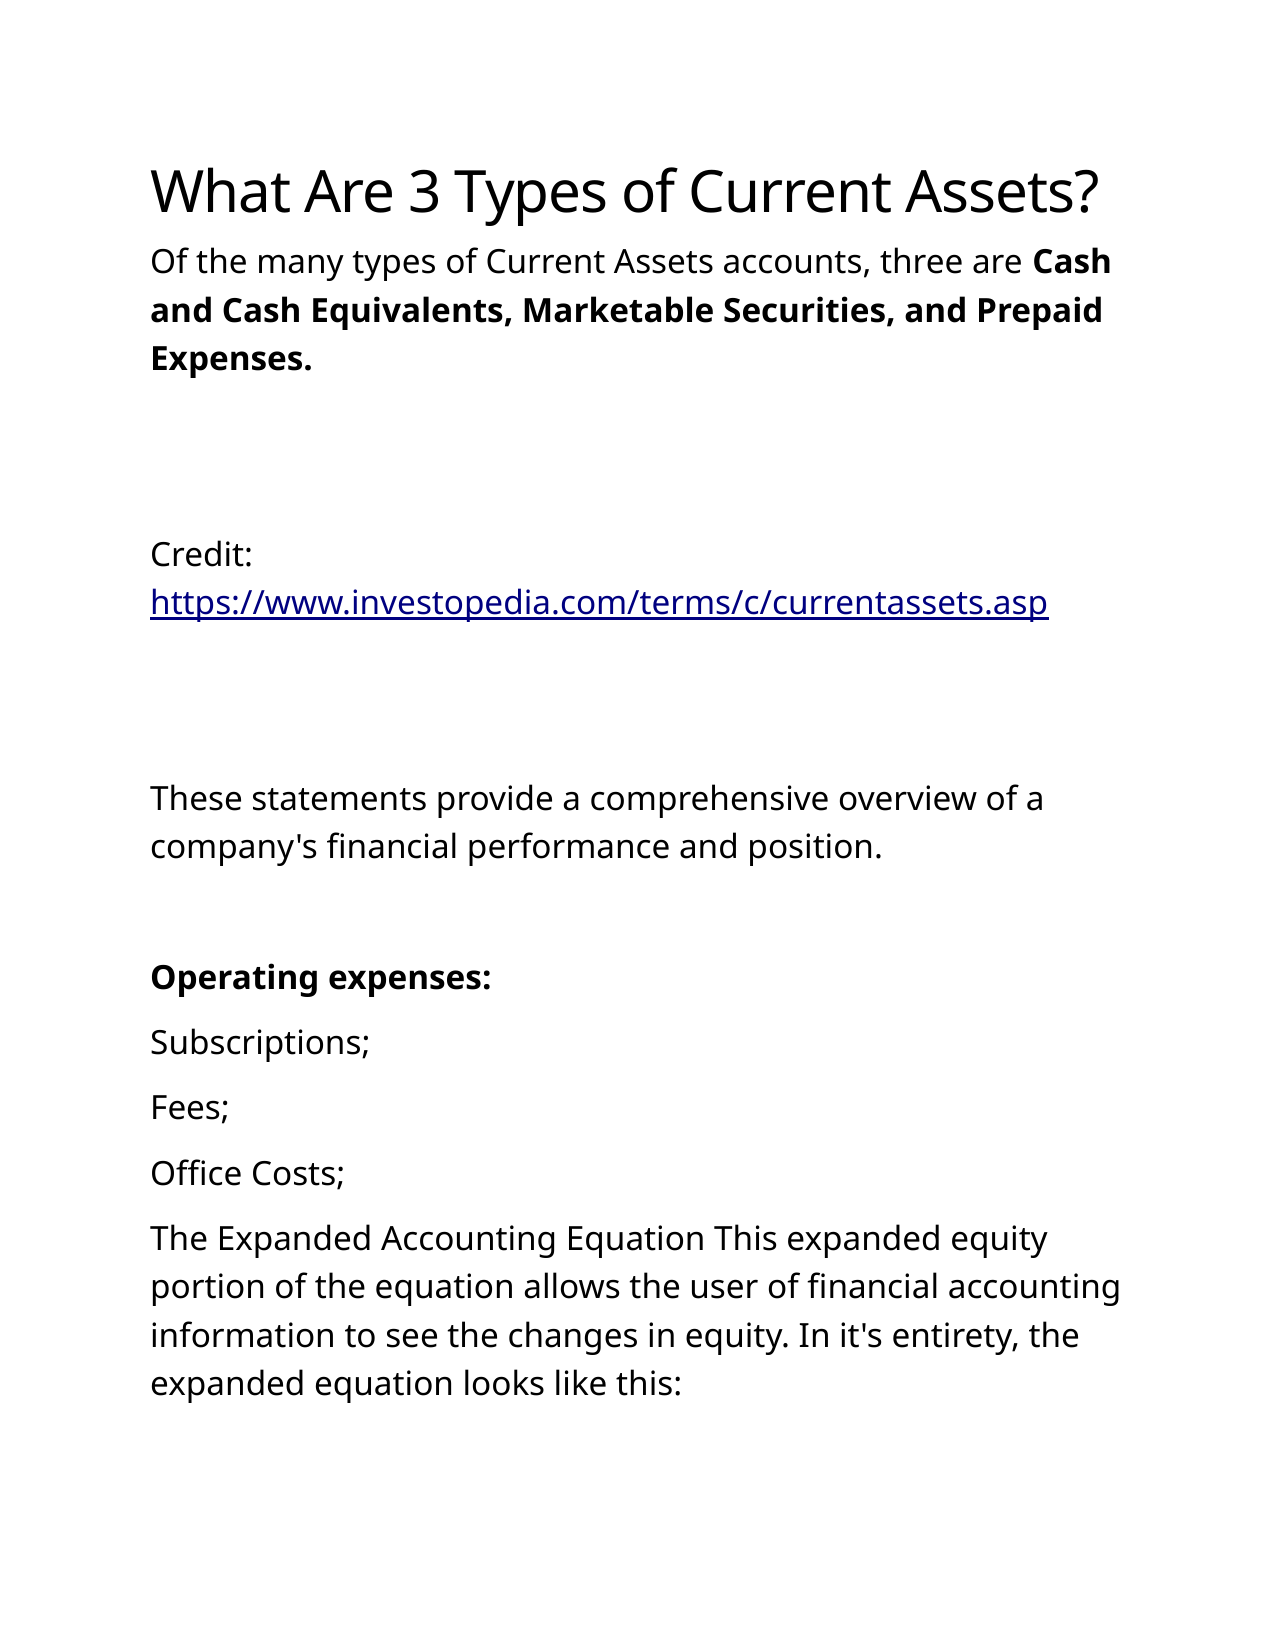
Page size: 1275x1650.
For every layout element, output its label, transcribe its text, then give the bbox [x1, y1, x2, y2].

text Office Costs; [150, 1149, 1125, 1195]
title What Are 3 Types of Current Assets? [150, 150, 1125, 229]
text Fees; [150, 1084, 1125, 1129]
text Of the many types of Current Assets accounts, three are Cash and Cash Equivalents, Marketable Securities, and Prepaid Expenses. [150, 238, 1125, 380]
text Subscriptions; [150, 1019, 1125, 1064]
text Operating expenses: [150, 954, 1125, 999]
text These statements provide a comprehensive overview of a company's financial performance and position. [150, 775, 1125, 869]
text The Expanded Accounting Equation This expanded equity portion of the equation allows the user of financial accounting information to see the changes in equity. In it's entirety, the expanded equation looks like this: [150, 1214, 1125, 1406]
text Credit: https://www.investopedia.com/terms/c/currentassets.asp [150, 531, 1125, 624]
